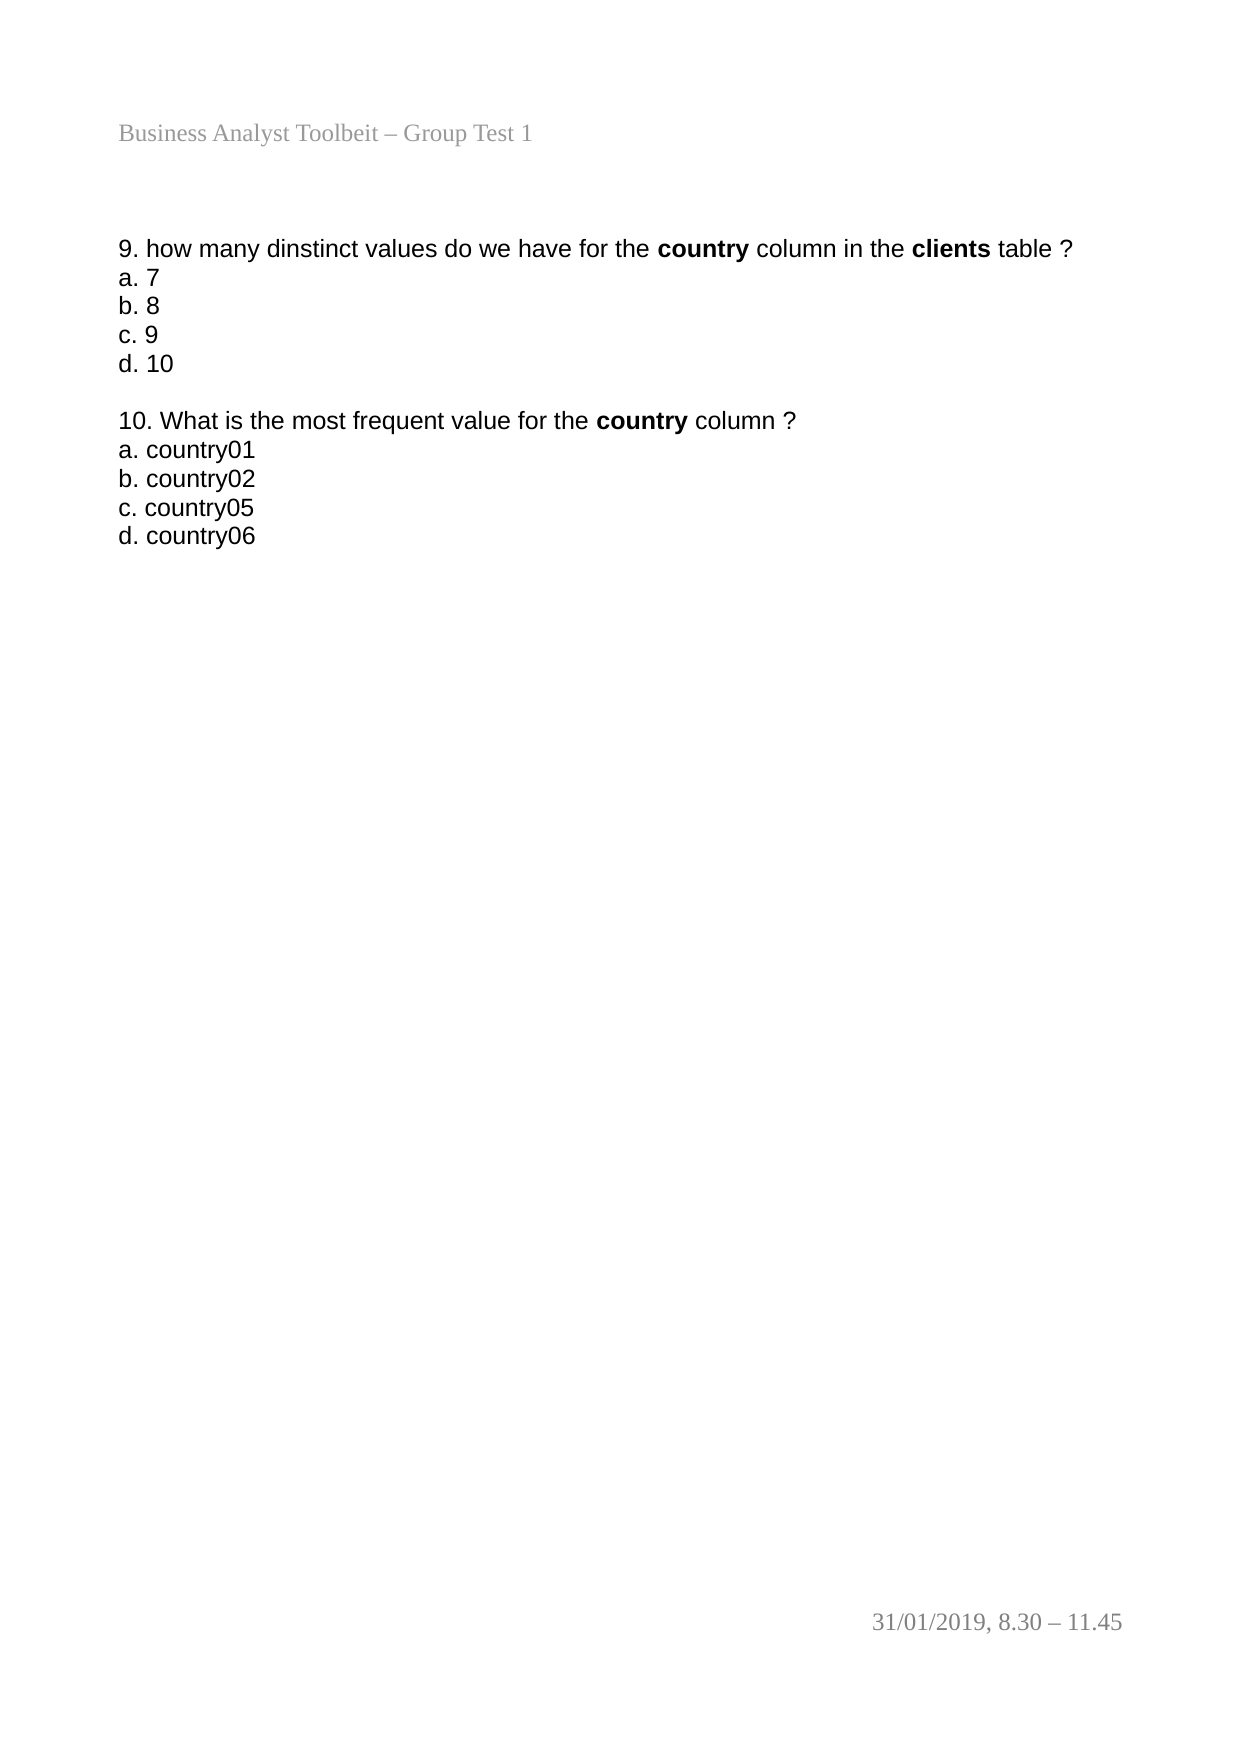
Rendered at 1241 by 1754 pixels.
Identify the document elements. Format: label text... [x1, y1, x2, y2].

text a. 7 [118, 263, 1122, 291]
text 10. What is the most frequent value for the country column ? [118, 406, 1122, 435]
text b. 8 [118, 291, 1122, 320]
text a. country01 [118, 435, 1122, 464]
text b. country02 [118, 464, 1122, 493]
text d. 10 [118, 349, 1122, 378]
text d. country06 [118, 521, 1122, 550]
text 9. how many dinstinct values do we have for the country column in the clients table ? [118, 234, 1122, 263]
text c. 9 [118, 320, 1122, 349]
text c. country05 [118, 493, 1122, 521]
